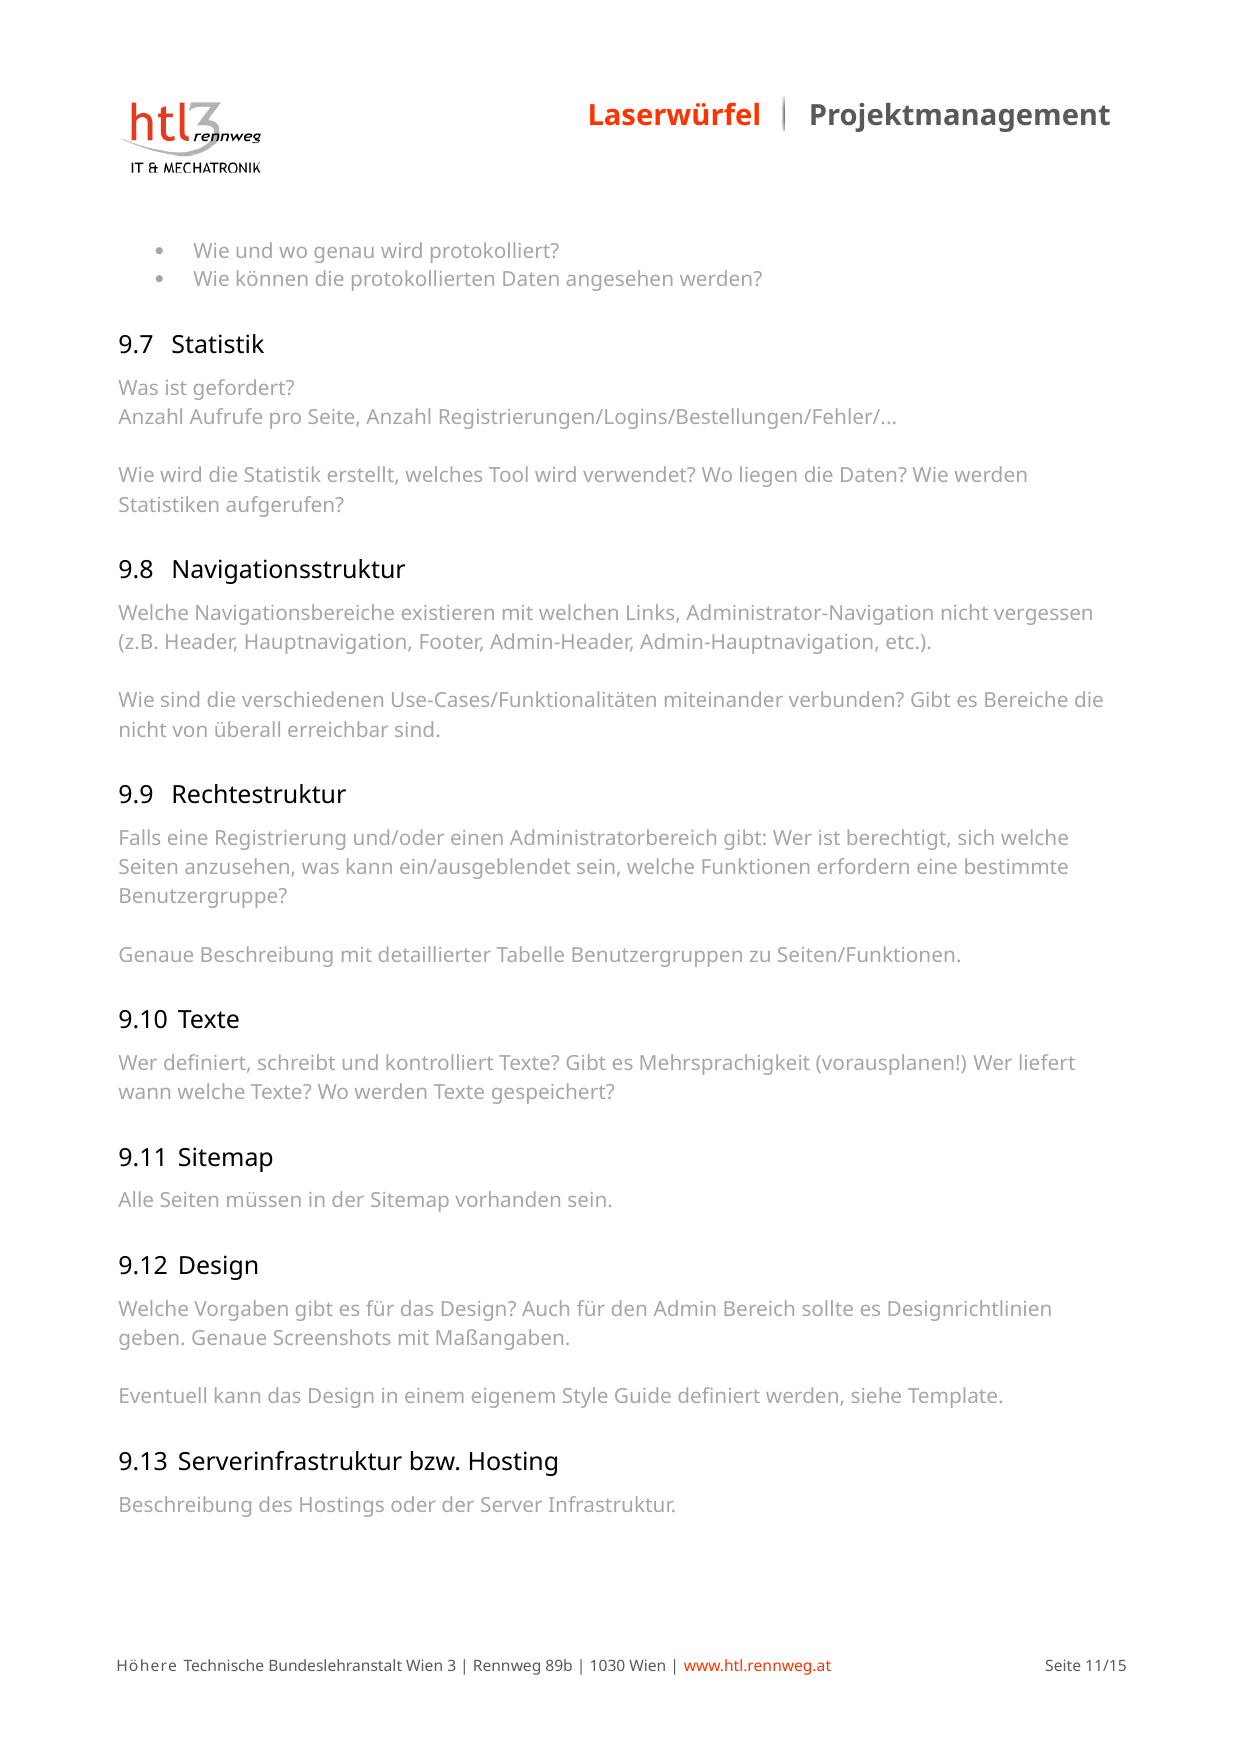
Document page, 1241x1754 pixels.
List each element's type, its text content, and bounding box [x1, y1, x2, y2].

subtitle Design [118, 1251, 1122, 1280]
subtitle Sitemap [118, 1143, 1122, 1172]
text Genaue Beschreibung mit detaillierter Tabelle Benutzergruppen zu Seiten/Funktionen. [118, 939, 1122, 968]
subtitle Texte [118, 1005, 1122, 1034]
text Alle Seiten müssen in der Sitemap vorhanden sein. [118, 1184, 1122, 1214]
text Welche Navigationsbereiche existieren mit welchen Links, Administrator-Navigation nicht vergessen (z.B. Header, Hauptnavigation, Footer, Admin-Header, Admin-Hauptnavigation, etc.). [118, 597, 1122, 655]
text Welche Vorgaben gibt es für das Design? Auch für den Admin Bereich sollte es Designrichtlinien geben. Genaue Screenshots mit Maßangaben. [118, 1293, 1122, 1351]
text Was ist gefordert? [118, 372, 1122, 401]
subtitle Statistik [118, 330, 1122, 359]
text Wie sind die verschiedenen Use-Cases/Funktionalitäten miteinander verbunden? Gibt es Bereiche die nicht von überall erreichbar sind. [118, 684, 1122, 743]
text Beschreibung des Hostings oder der Server Infrastruktur. [118, 1489, 1122, 1518]
subtitle Rechtestruktur [118, 780, 1122, 809]
subtitle Serverinfrastruktur bzw. Hosting [118, 1447, 1122, 1476]
list Wie können die protokollierten Daten angesehen werden? [156, 264, 1122, 293]
text Wie wird die Statistik erstellt, welches Tool wird verwendet? Wo liegen die Daten? Wie werden Statistiken aufgerufen? [118, 459, 1122, 518]
list Wie und wo genau wird protokolliert? [156, 236, 1122, 264]
text Anzahl Aufrufe pro Seite, Anzahl Registrierungen/Logins/Bestellungen/Fehler/... [118, 401, 1122, 430]
text Eventuell kann das Design in einem eigenem Style Guide definiert werden, siehe Template. [118, 1380, 1122, 1409]
text Wer definiert, schreibt und kontrolliert Texte? Gibt es Mehrsprachigkeit (vorausplanen!) Wer liefert wann welche Texte? Wo werden Texte gespeichert? [118, 1047, 1122, 1105]
subtitle Navigationsstruktur [118, 555, 1122, 584]
text Falls eine Registrierung und/oder einen Administratorbereich gibt: Wer ist berechtigt, sich welche Seiten anzusehen, was kann ein/ausgeblendet sein, welche Funktionen erfordern eine bestimmte Benutzergruppe? [118, 822, 1122, 909]
